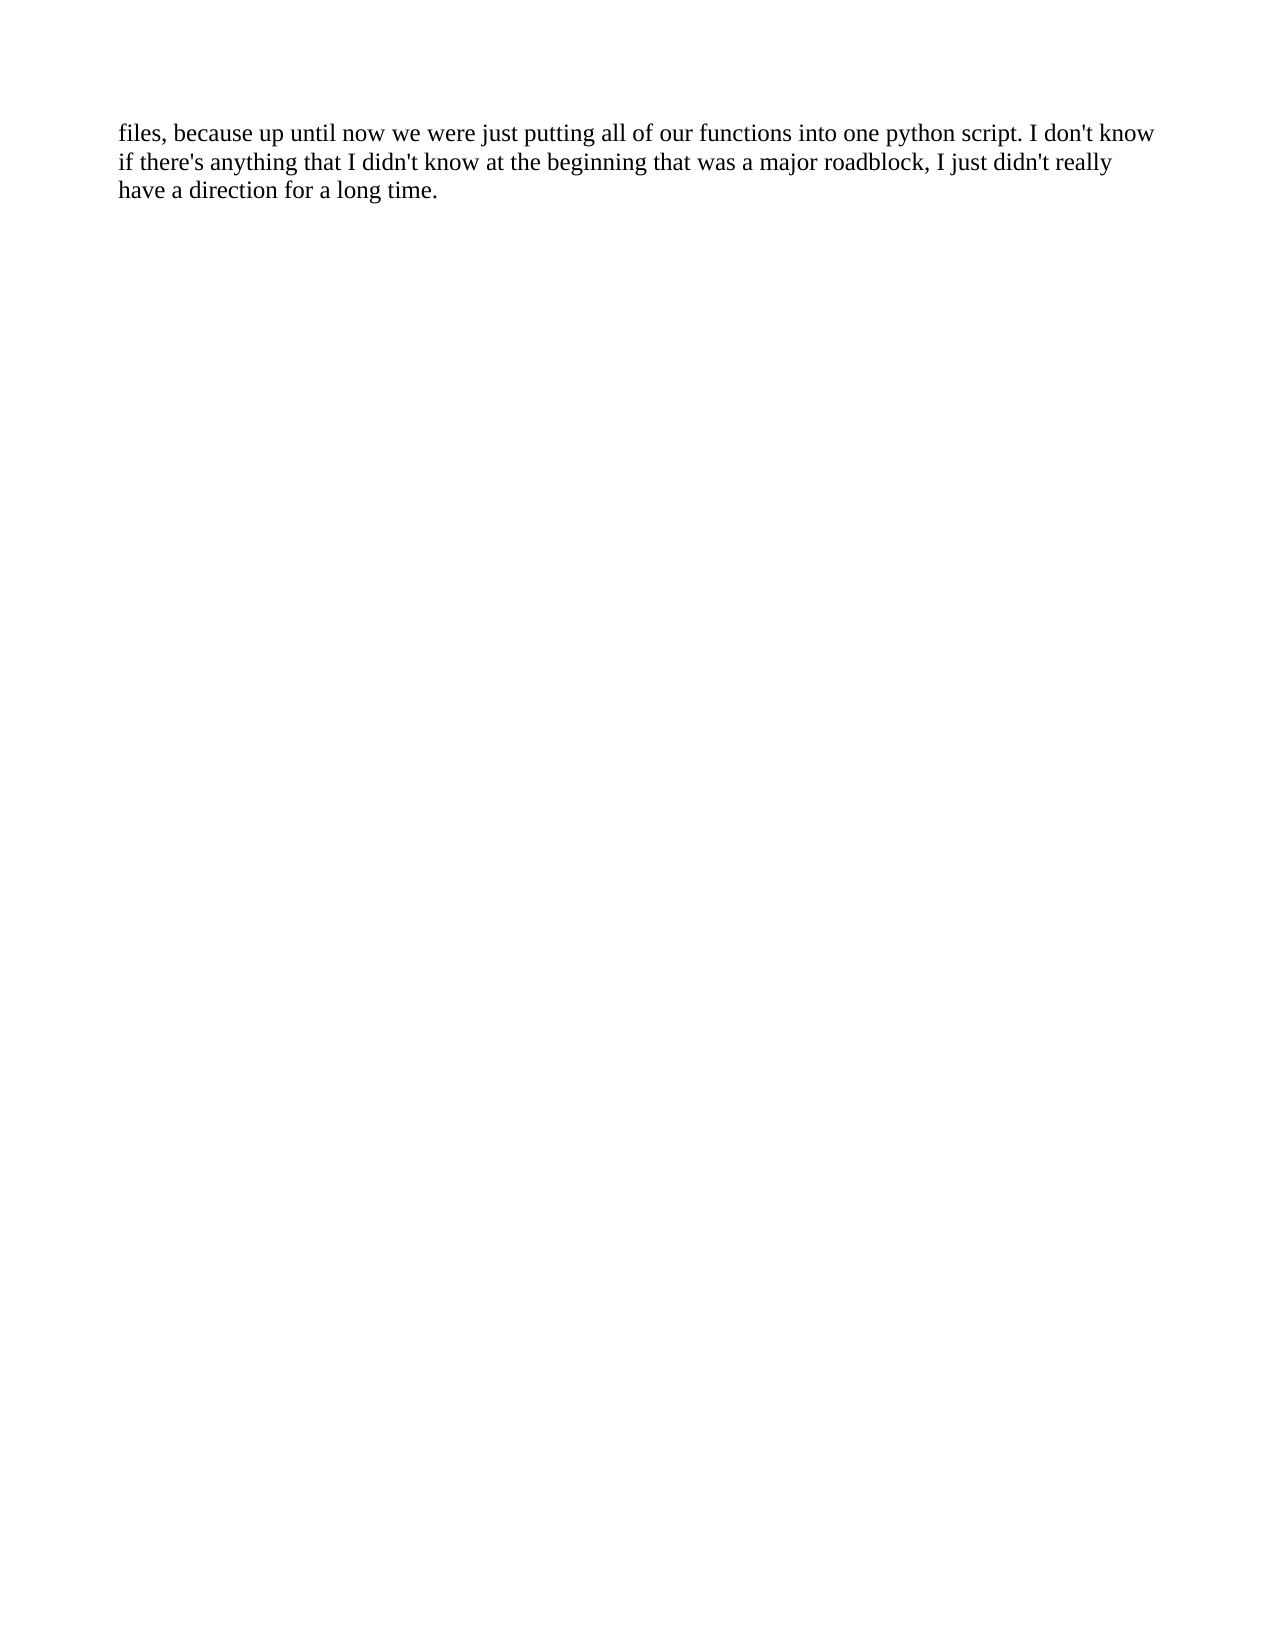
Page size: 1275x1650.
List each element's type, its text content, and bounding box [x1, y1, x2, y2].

text files, because up until now we were just putting all of our functions into one python script. I don't know if there's anything that I didn't know at the beginning that was a major roadblock, I just didn't really have a direction for a long time. [118, 118, 1157, 204]
